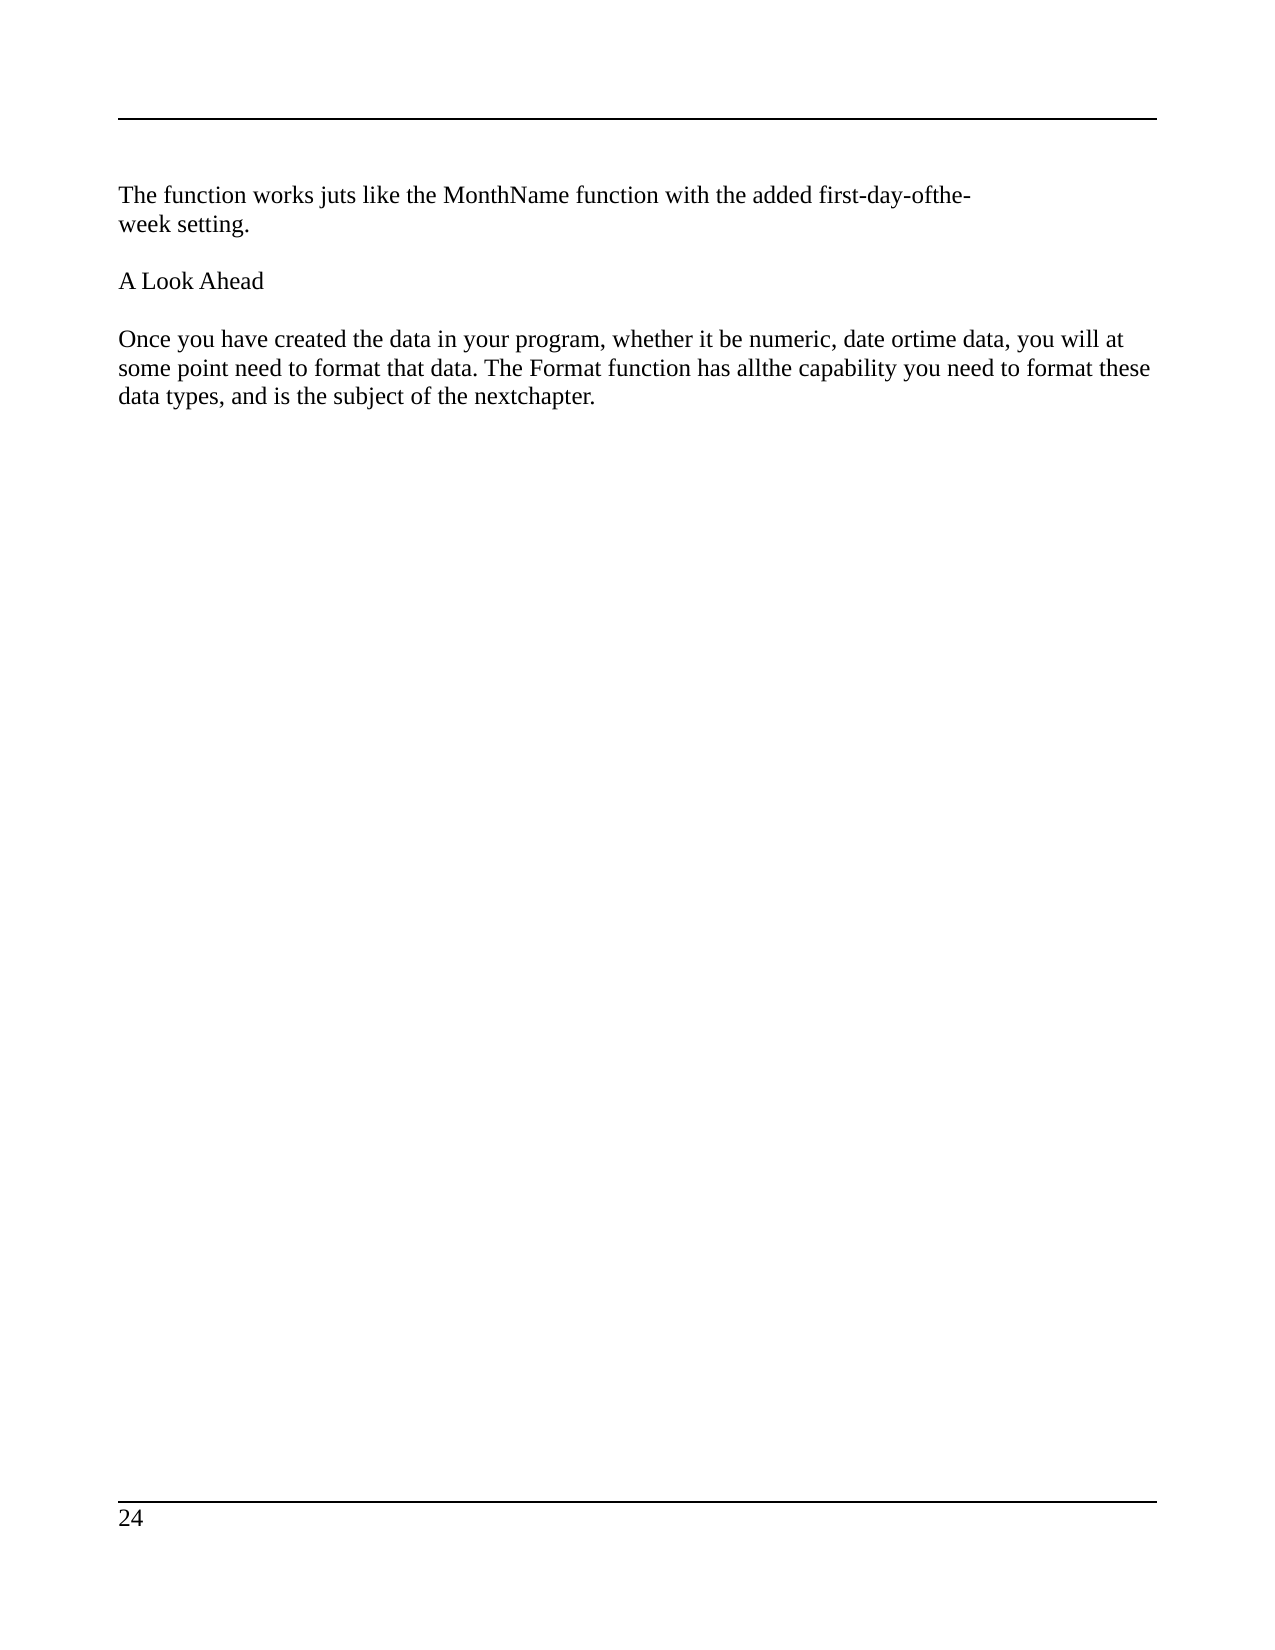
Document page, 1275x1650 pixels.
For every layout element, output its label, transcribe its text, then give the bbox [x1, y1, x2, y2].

text A Look Ahead [118, 266, 1157, 295]
text week setting. [118, 209, 1157, 238]
text Once you have created the data in your program, whether it be numeric, date ortime data, you will at some point need to format that data. The Format function has allthe capability you need to format these data types, and is the subject of the nextchapter. [118, 324, 1157, 410]
text The function works juts like the MonthName function with the added first-day-ofthe- [118, 180, 1157, 209]
